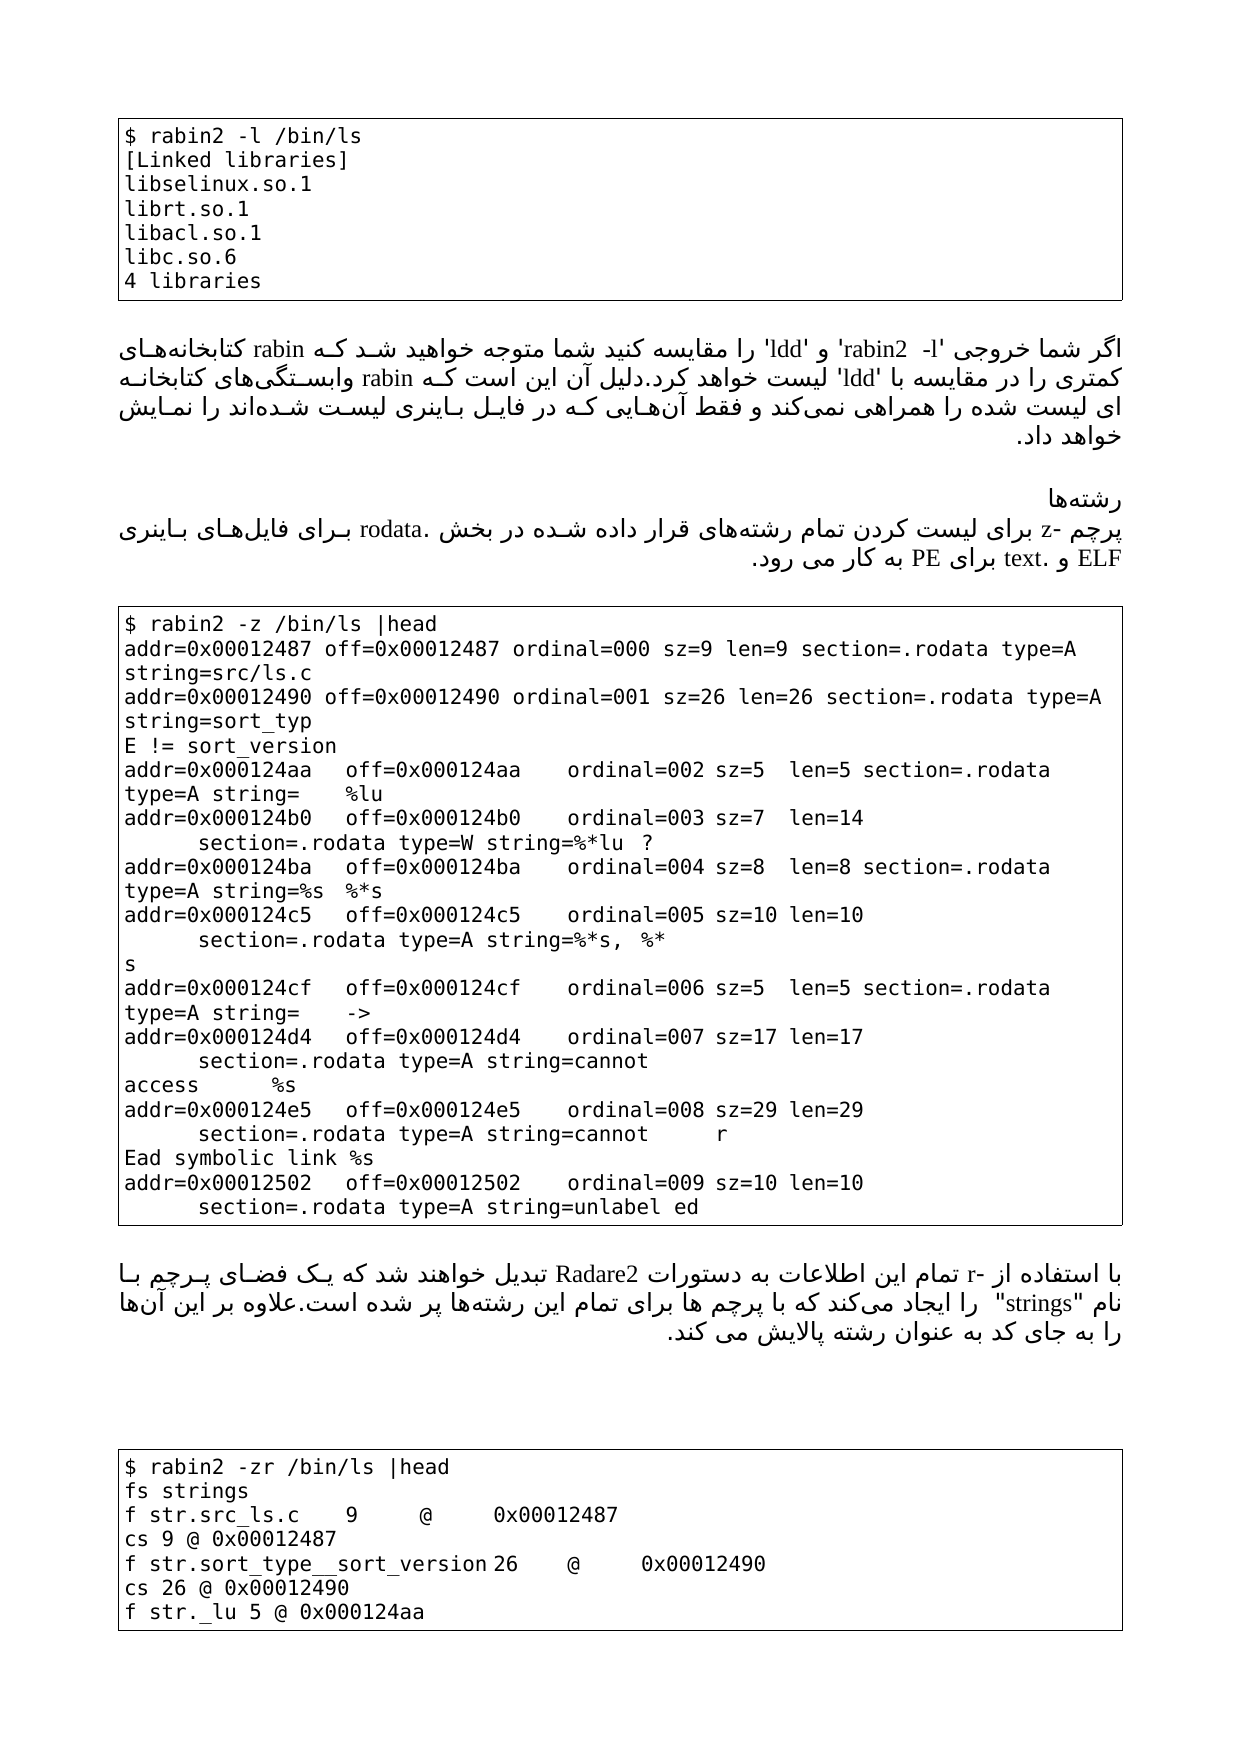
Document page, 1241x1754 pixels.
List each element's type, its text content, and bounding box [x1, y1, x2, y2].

text اگر شما خروجی 'rabin2 -l' و 'ldd' را مقایسه کنید شما متوجه خواهید شد که rabin کتابخانه‌های کمتری را در مقایسه با 'ldd' لیست خواهد کرد.دلیل آن این است که rabin وابستگی‌های کتابخانه ای لیست شده را همراهی نمی‌کند و فقط آن‌هایی که در فایل باینری لیست شده‌اند را نمایش خواهد داد. [118, 334, 1122, 451]
text پرچم -z برای لیست کردن تمام رشته‌های قرار داده شده در بخش .rodata برای فایل‌های باینری ELF و .text برای PE به کار می رود. [118, 514, 1122, 572]
text رشته‌ها [118, 485, 1122, 514]
table_header $ rabin2 -l /bin/ls [Linked libraries] libselinux.so.1 librt.so.1 libacl.so.1 libc.so.6 4 libraries [119, 119, 1122, 299]
table_header $ rabin2 -zr /bin/ls |head fs strings f str.src_ls.c 9 @ 0x00012487 cs 9 @ 0x00012487 f str.sort_type__sort_version 26 @ 0x00012490 cs 26 @ 0x00012490 f str._lu 5 @ 0x000124aa [119, 1450, 1122, 1630]
table_header $ rabin2 -z /bin/ls |head addr=0x00012487 off=0x00012487 ordinal=000 sz=9 len=9 section=.rodata type=A string=src/ls.c addr=0x00012490 off=0x00012490 ordinal=001 sz=26 len=26 section=.rodata type=A string=sort_typ E != sort_version addr=0x000124aa off=0x000124aa ordinal=002 sz=5 len=5 section=.rodata type=A string= %lu addr=0x000124b0 off=0x000124b0 ordinal=003 sz=7 len=14 section=.rodata type=W string=%*lu ? addr=0x000124ba off=0x000124ba ordinal=004 sz=8 len=8 section=.rodata type=A string=%s %*s addr=0x000124c5 off=0x000124c5 ordinal=005 sz=10 len=10 section=.rodata type=A string=%*s, %* s addr=0x000124cf off=0x000124cf ordinal=006 sz=5 len=5 section=.rodata type=A string= -> addr=0x000124d4 off=0x000124d4 ordinal=007 sz=17 len=17 section=.rodata type=A string=cannot access %s addr=0x000124e5 off=0x000124e5 ordinal=008 sz=29 len=29 section=.rodata type=A string=cannot r Ead symbolic link %s addr=0x00012502 off=0x00012502 ordinal=009 sz=10 len=10 section=.rodata type=A string=unlabel ed [119, 607, 1122, 1225]
text با استفاده از -r تمام این اطلاعات به دستورات Radare2 تبدیل خواهند شد که یک فضای پرچم با نام "strings" را ایجاد می‌کند که با پرچم ها برای تمام این رشته‌ها پر شده است.علاوه بر این آن‌ها را به جای کد به عنوان رشته پالایش می کند. [118, 1259, 1122, 1347]
